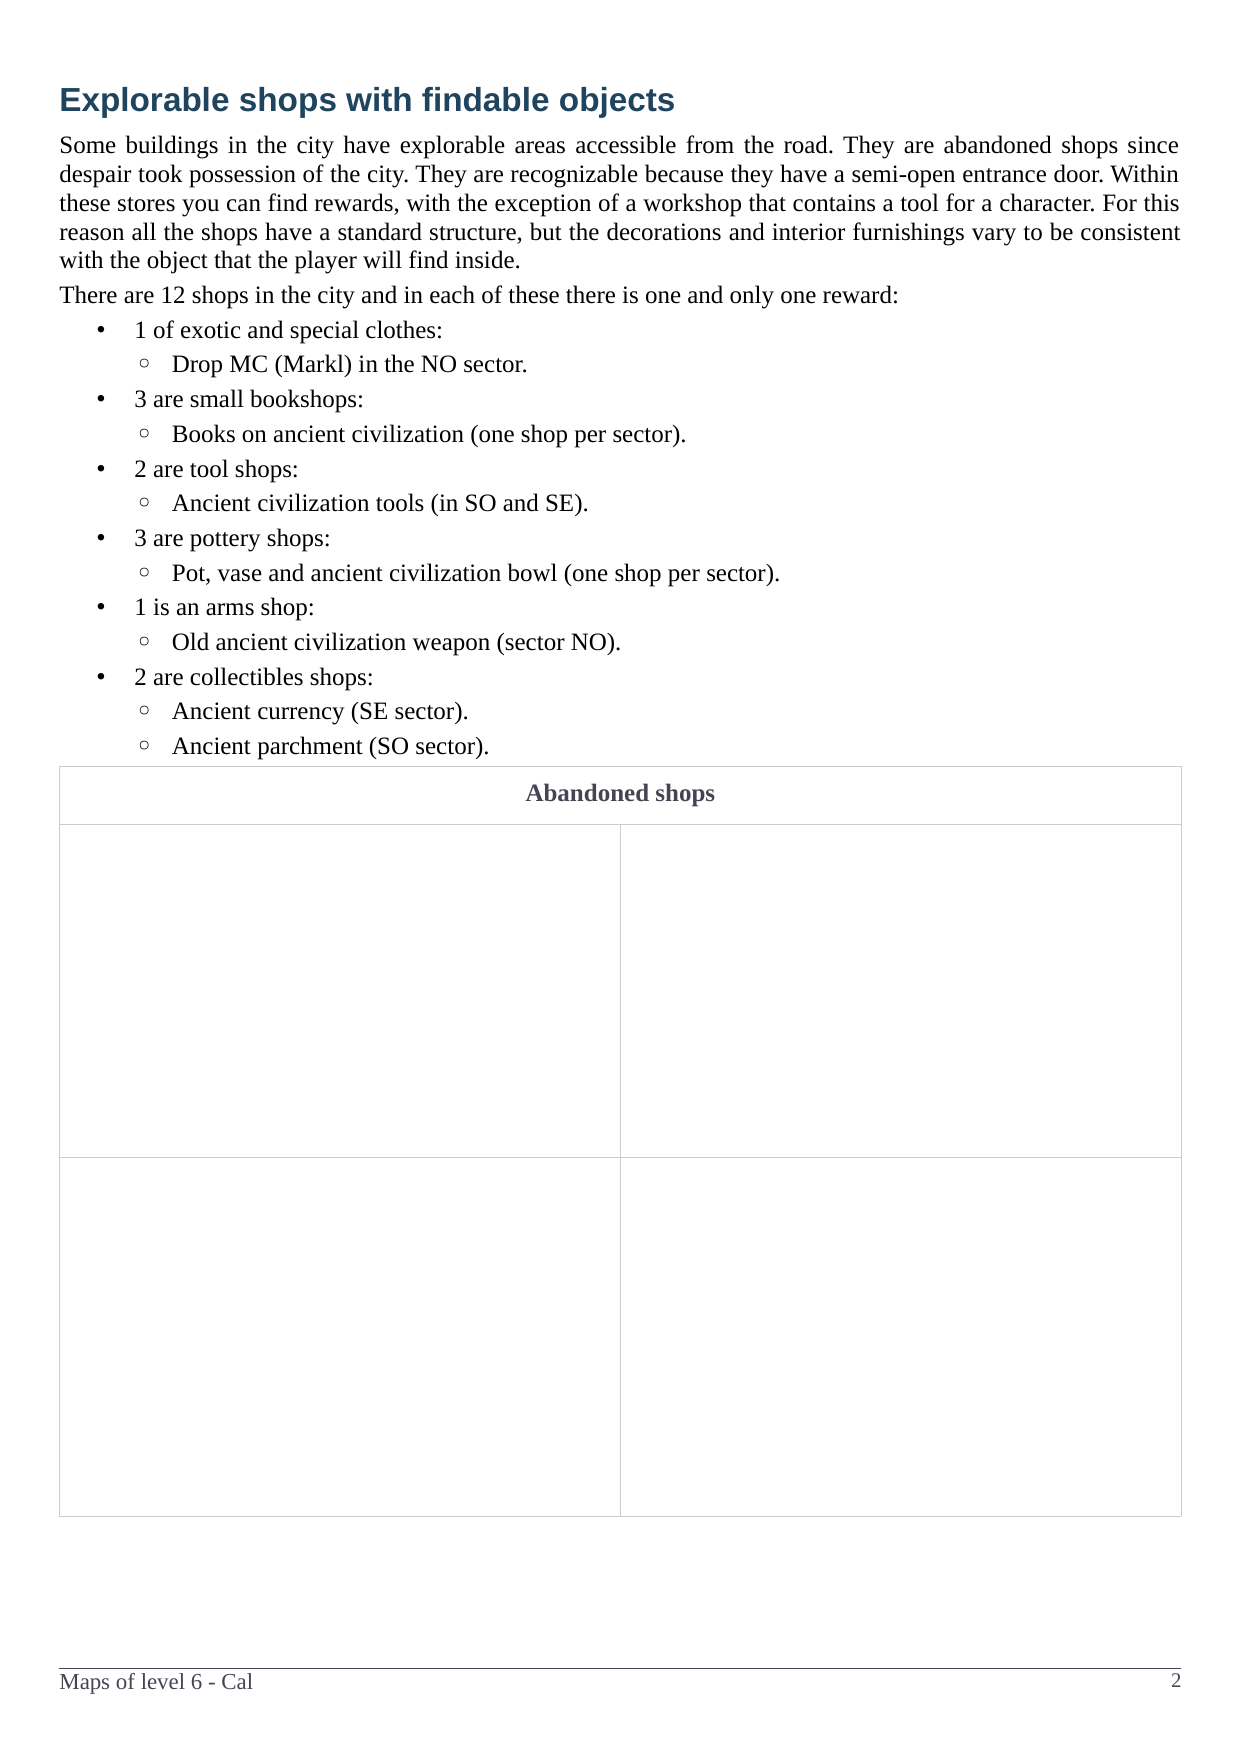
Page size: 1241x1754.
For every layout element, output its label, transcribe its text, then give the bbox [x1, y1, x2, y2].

list 3 are pottery shops: [97, 523, 1181, 552]
list Pot, vase and ancient civilization bowl (one shop per sector). [134, 558, 1181, 586]
list Ancient parchment (SO sector). [134, 731, 1181, 760]
text There are 12 shops in the city and in each of these there is one and only one reward: [59, 280, 1181, 309]
table_cell [60, 1158, 620, 1516]
table_cell [621, 825, 1181, 1157]
list 1 is an arms shop: [97, 592, 1181, 621]
table_cell [621, 1158, 1181, 1516]
list 2 are collectibles shops: [97, 662, 1181, 691]
list Books on ancient civilization (one shop per sector). [134, 419, 1181, 448]
text Some buildings in the city have explorable areas accessible from the road. They are abandoned shops since despair took possession of the city. They are recognizable because they have a semi-open entrance door. Within these stores you can find rewards, with the exception of a workshop that contains a tool for a character. For this reason all the shops have a standard structure, but the decorations and interior furnishings vary to be consistent with the object that the player will find inside. [59, 131, 1181, 274]
list Old ancient civilization weapon (sector NO). [134, 627, 1181, 656]
list 3 are small bookshops: [97, 384, 1181, 413]
list 1 of exotic and special clothes: [97, 315, 1181, 344]
list Drop MC (Markl) in the NO sector. [134, 349, 1181, 378]
table_cell [60, 825, 620, 1157]
list 2 are tool shops: [97, 454, 1181, 482]
list Ancient currency (SE sector). [134, 696, 1181, 725]
subtitle Explorable shops with findable objects [59, 80, 1181, 118]
list Ancient civilization tools (in SO and SE). [134, 488, 1181, 517]
table_header Abandoned shops [60, 767, 1181, 824]
